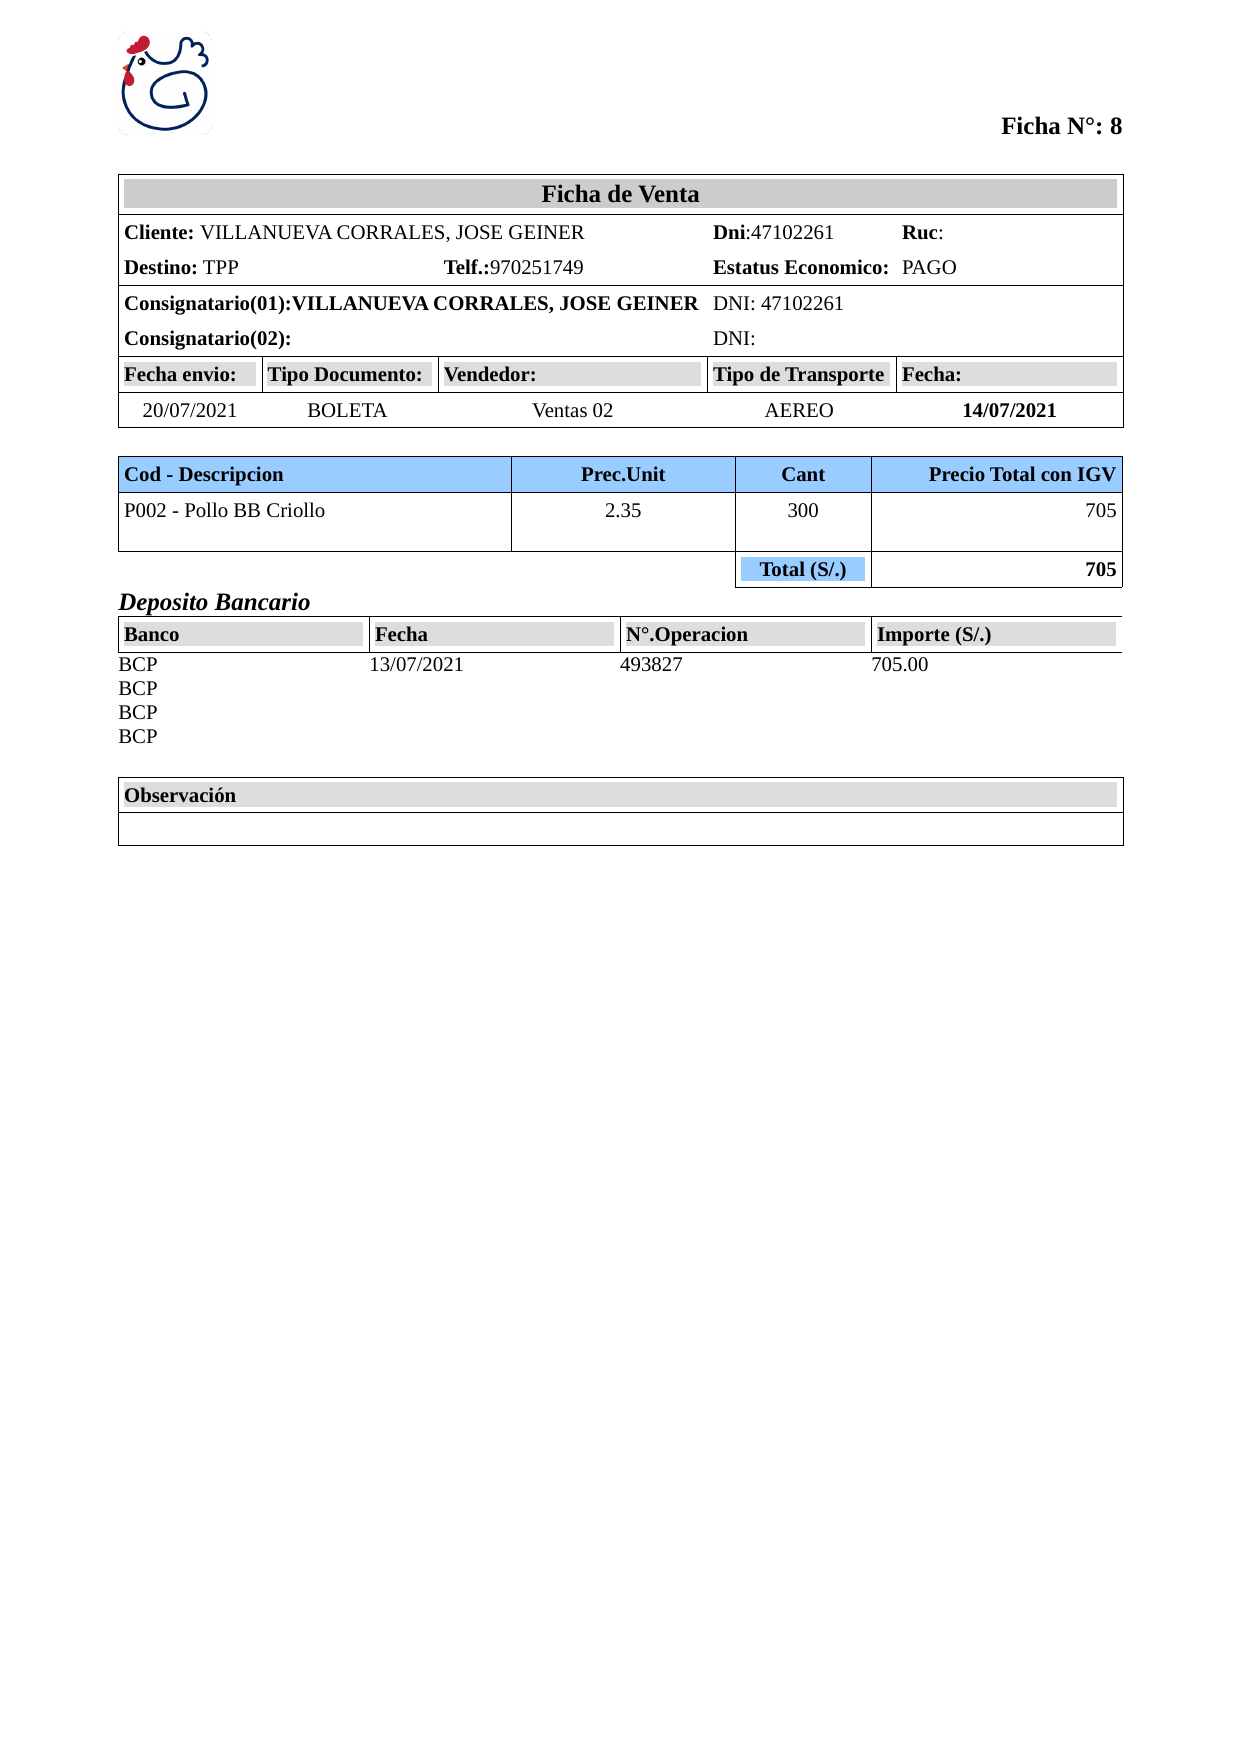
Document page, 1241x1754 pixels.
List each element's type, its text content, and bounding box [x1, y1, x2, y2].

table_cell [620, 676, 871, 700]
table_cell BOLETA [262, 393, 438, 427]
table_cell BCP [118, 676, 369, 700]
table_cell 705 [872, 493, 1122, 551]
table_cell [620, 724, 871, 748]
table_header Banco [119, 617, 369, 652]
table_cell 493827 [620, 653, 871, 676]
table_header Prec.Unit [512, 457, 735, 492]
table_cell Vendedor: [439, 357, 707, 392]
picture [118, 31, 212, 135]
table_header Fecha [370, 617, 620, 652]
table_cell BCP [118, 653, 369, 676]
table_header Cod - Descripcion [119, 457, 511, 492]
table_cell AEREO [707, 393, 896, 427]
table_cell Tipo Documento: [263, 357, 438, 392]
table_cell Consignatario(02): [119, 321, 707, 356]
table_cell [511, 552, 735, 587]
table_cell BCP [118, 700, 369, 724]
table_cell PAGO [896, 249, 1123, 285]
table_cell Telf.:970251749 [438, 249, 707, 285]
table_cell BCP [118, 724, 369, 748]
table_cell [119, 813, 1123, 845]
table_cell 2.35 [512, 493, 735, 551]
text Deposito Bancario [118, 587, 1122, 616]
table_cell Fecha envio: [119, 357, 262, 392]
table_cell 300 [736, 493, 871, 551]
table_cell 14/07/2021 [896, 393, 1123, 427]
table_header Precio Total con IGV [872, 457, 1122, 492]
table_cell [118, 552, 511, 587]
table_cell P002 - Pollo BB Criollo [119, 493, 511, 551]
table_header Cant [736, 457, 871, 492]
table_header Importe (S/.) [872, 617, 1122, 652]
table_cell 705 [872, 552, 1122, 587]
table_header Ficha de Venta [119, 175, 1123, 214]
table_cell [369, 676, 620, 700]
table_cell [369, 724, 620, 748]
table_cell [620, 700, 871, 724]
table_cell Ventas 02 [438, 393, 707, 427]
table_cell [871, 724, 1122, 748]
table_header Observación [119, 778, 1123, 812]
table_cell [871, 676, 1122, 700]
table_cell Tipo de Transporte [708, 357, 896, 392]
table_cell [369, 700, 620, 724]
table_cell Cliente: VILLANUEVA CORRALES, JOSE GEINER [119, 215, 707, 249]
table_cell Dni:47102261 [707, 215, 896, 249]
table_cell Total (S/.) [736, 552, 871, 587]
table_header N°.Operacion [621, 617, 871, 652]
table_cell Consignatario(01):VILLANUEVA CORRALES, JOSE GEINER [119, 286, 707, 321]
table_cell 705.00 [871, 653, 1122, 676]
table_cell DNI: [707, 321, 1123, 356]
table_cell [871, 700, 1122, 724]
table_cell Destino: TPP [119, 249, 438, 285]
table_cell Fecha: [897, 357, 1123, 392]
table_cell 13/07/2021 [369, 653, 620, 676]
table_cell Ruc: [896, 215, 1123, 249]
table_cell DNI: 47102261 [707, 286, 1123, 321]
table_cell Estatus Economico: [707, 249, 896, 285]
table_cell 20/07/2021 [119, 393, 262, 427]
